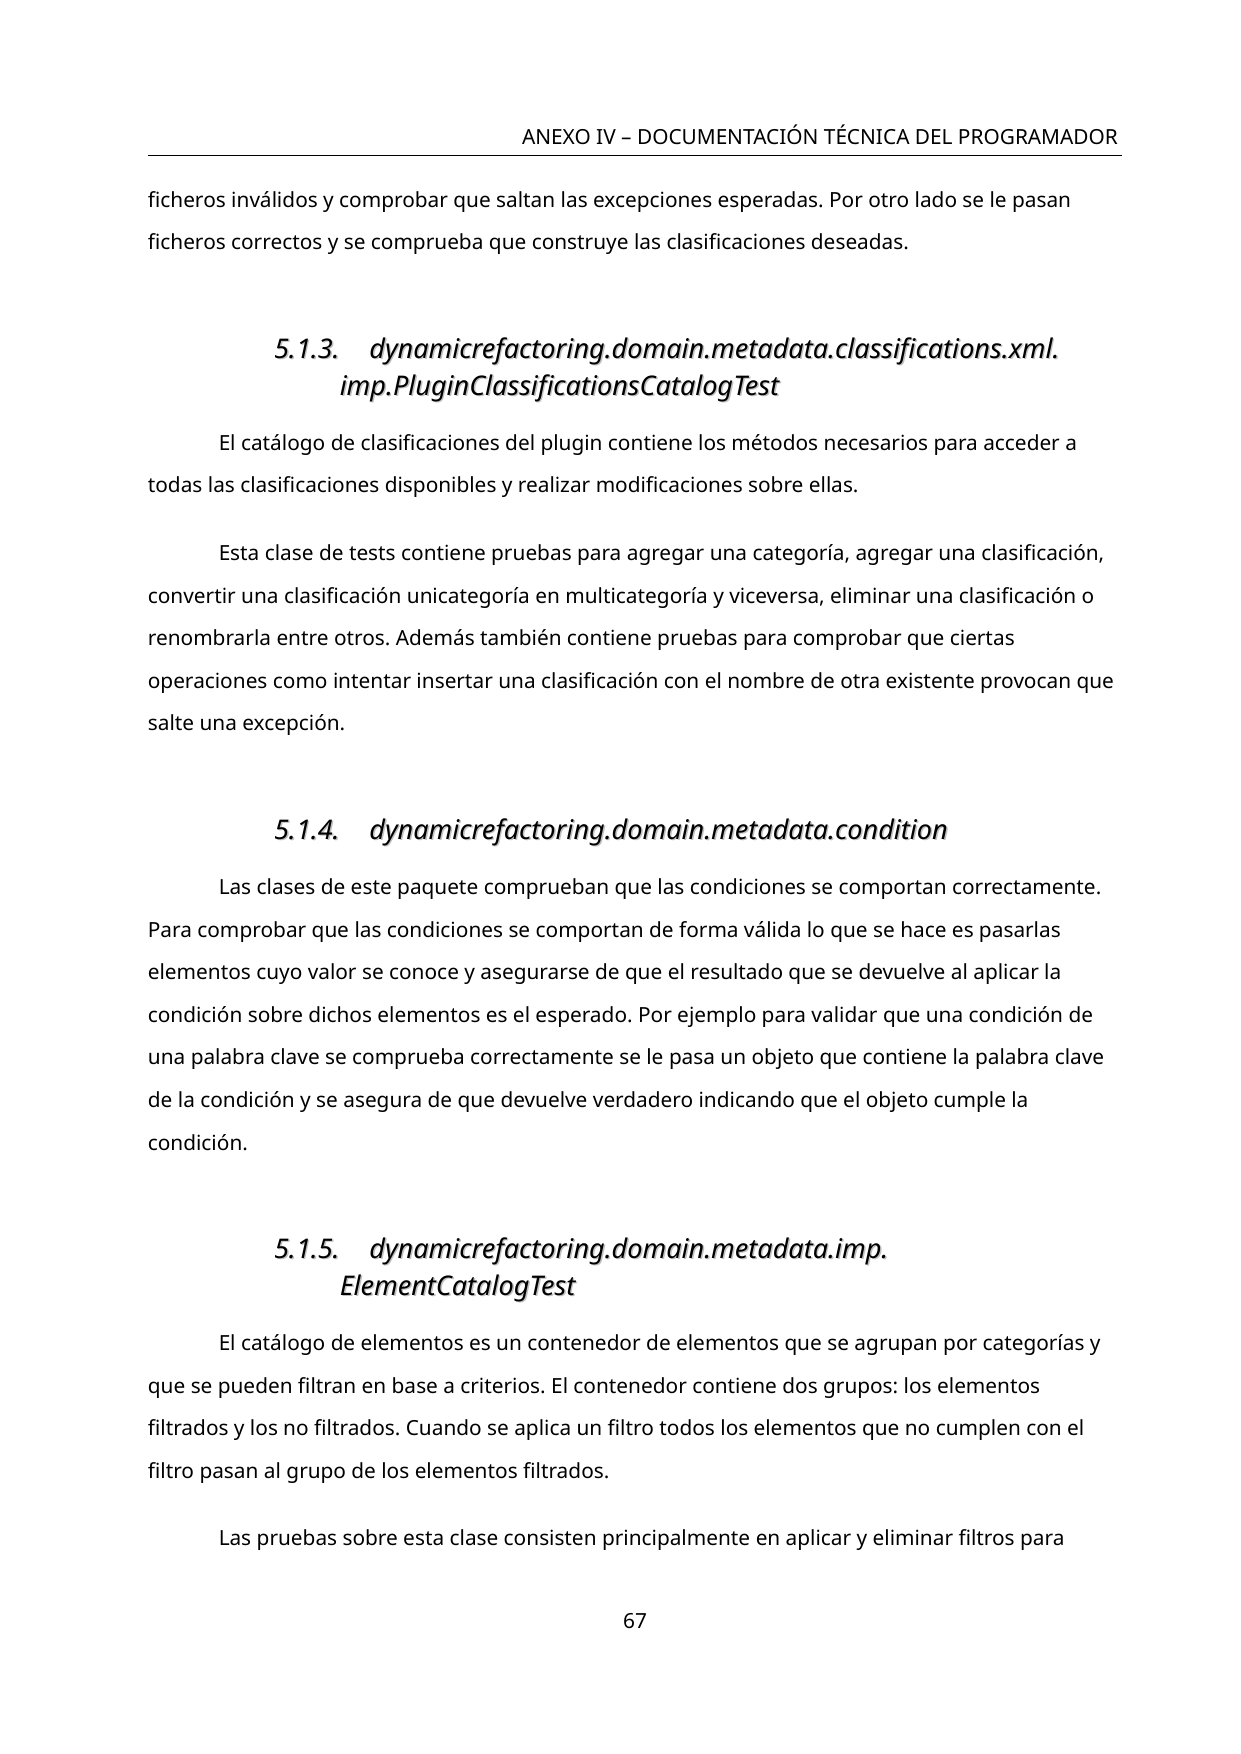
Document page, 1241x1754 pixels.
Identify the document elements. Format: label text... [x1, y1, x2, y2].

text ficheros inválidos y comprobar que saltan las excepciones esperadas. Por otro lado se le pasan ficheros correctos y se comprueba que construye las clasificaciones deseadas. [148, 185, 1122, 256]
subtitle dynamicrefactoring.domain.metadata.classifications.xml. imp.PluginClassificationsCatalogTest [339, 329, 1122, 403]
text El catálogo de elementos es un contenedor de elementos que se agrupan por categorías y que se pueden filtran en base a criterios. El contenedor contiene dos grupos: los elementos filtrados y los no filtrados. Cuando se aplica un filtro todos los elementos que no cumplen con el filtro pasan al grupo de los elementos filtrados. [148, 1328, 1122, 1484]
subtitle dynamicrefactoring.domain.metadata.condition [339, 810, 1122, 847]
text Esta clase de tests contiene pruebas para agregar una categoría, agregar una clasificación, convertir una clasificación unicategoría en multicategoría y viceversa, eliminar una clasificación o renombrarla entre otros. Además también contiene pruebas para comprobar que ciertas operaciones como intentar insertar una clasificación con el nombre de otra existente provocan que salte una excepción. [148, 538, 1122, 737]
text Las pruebas sobre esta clase consisten principalmente en aplicar y eliminar filtros para [148, 1523, 1122, 1552]
text El catálogo de clasificaciones del plugin contiene los métodos necesarios para acceder a todas las clasificaciones disponibles y realizar modificaciones sobre ellas. [148, 428, 1122, 499]
subtitle dynamicrefactoring.domain.metadata.imp. ElementCatalogTest [339, 1229, 1122, 1303]
text Las clases de este paquete comprueban que las condiciones se comportan correctamente. Para comprobar que las condiciones se comportan de forma válida lo que se hace es pasarlas elementos cuyo valor se conoce y asegurarse de que el resultado que se devuelve al aplicar la condición sobre dichos elementos es el esperado. Por ejemplo para validar que una condición de una palabra clave se comprueba correctamente se le pasa un objeto que contiene la palabra clave de la condición y se asegura de que devuelve verdadero indicando que el objeto cumple la condición. [148, 872, 1122, 1156]
